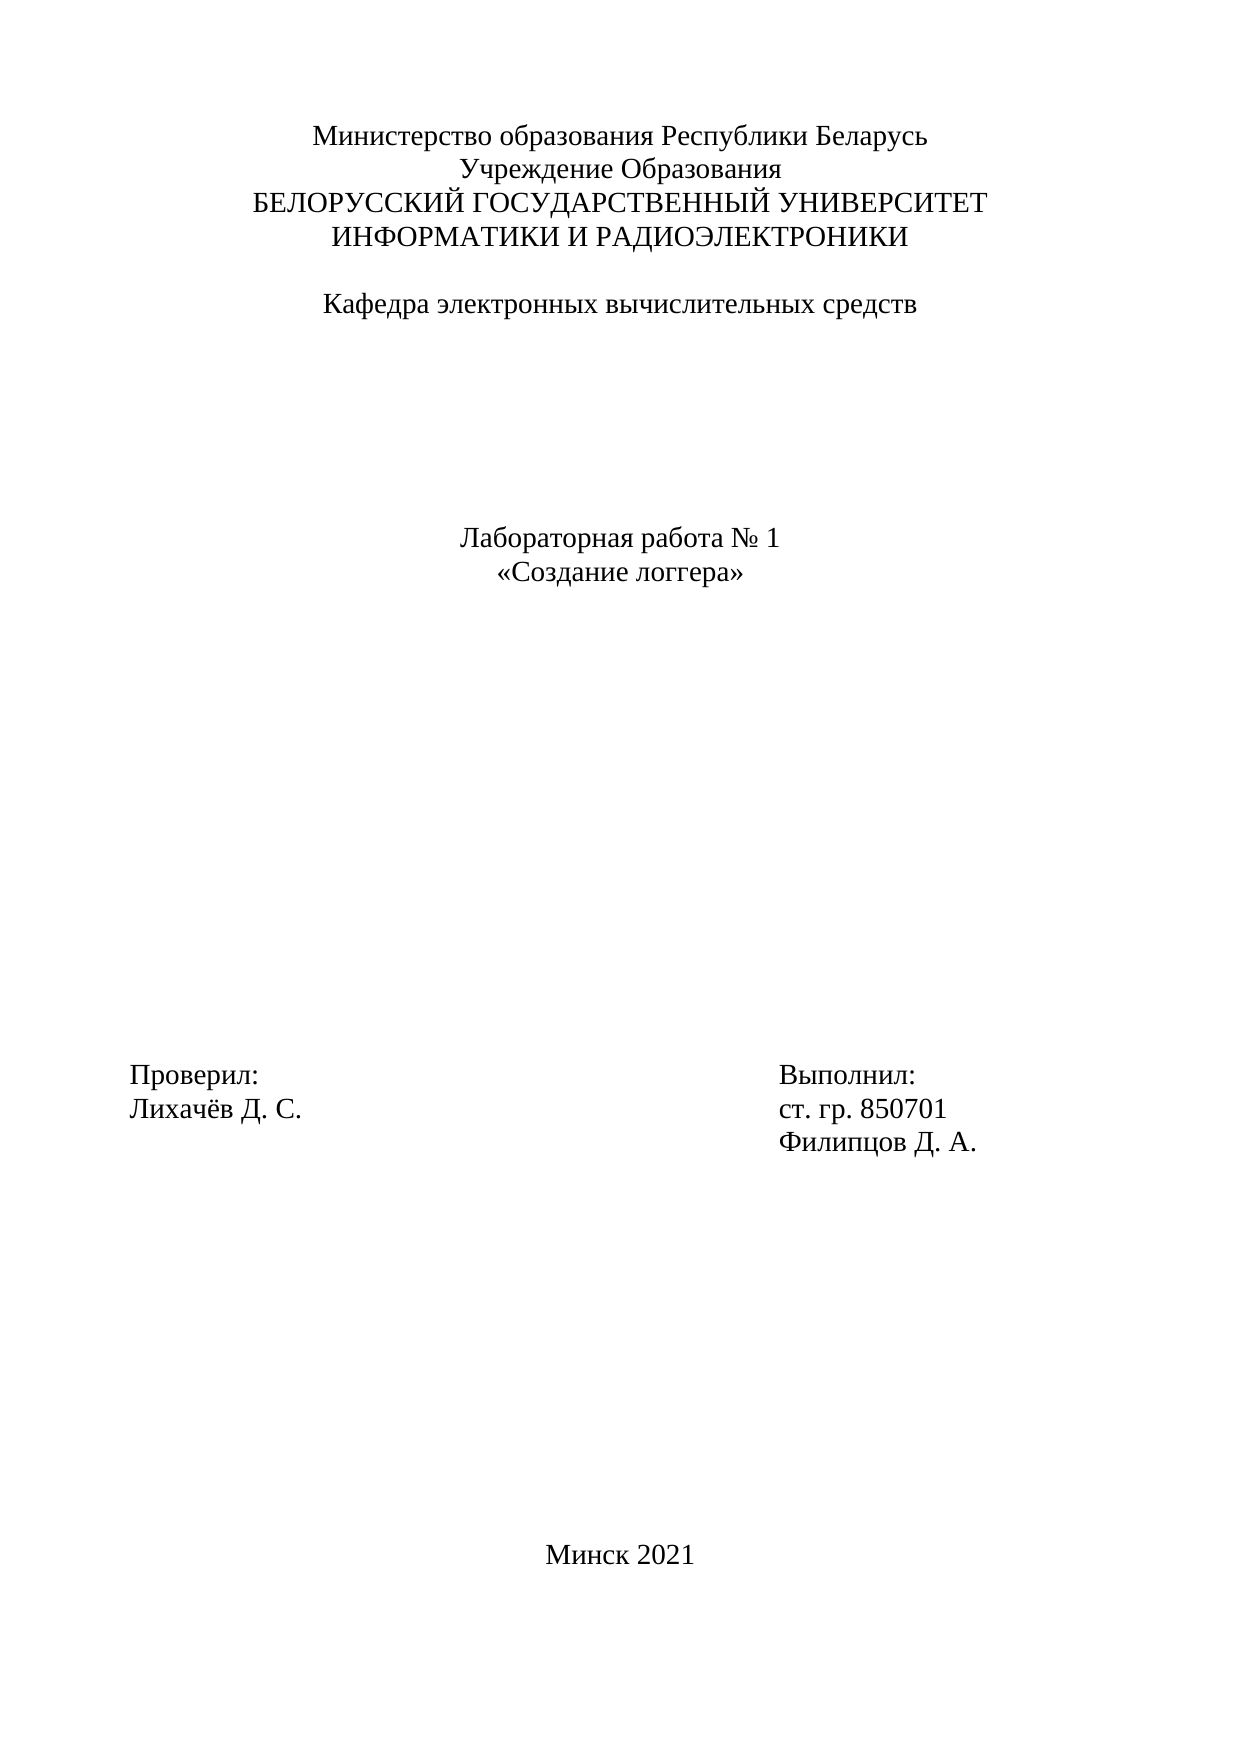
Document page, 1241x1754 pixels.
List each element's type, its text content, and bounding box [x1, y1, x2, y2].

table_cell [118, 1124, 767, 1158]
text Минск 2021 [118, 1537, 1122, 1571]
table_cell Филипцов Д. А. [767, 1124, 1092, 1158]
table_header Проверил: [118, 1057, 767, 1091]
text Лабораторная работа № 1 [118, 521, 1122, 554]
table_cell ст. гр. 850701 [767, 1091, 1092, 1124]
text БЕЛОРУССКИЙ ГОСУДАРСТВЕННЫЙ УНИВЕРСИТЕТ [118, 185, 1122, 219]
text «Создание логгера» [118, 554, 1122, 588]
text Министерство образования Республики Беларусь [118, 118, 1122, 152]
text Учреждение Образования [118, 152, 1122, 185]
text Кафедра электронных вычислительных средств [118, 286, 1122, 319]
table_header Выполнил: [767, 1057, 1092, 1091]
table_cell [118, 1158, 1092, 1370]
table_cell Лихачёв Д. С. [118, 1091, 767, 1124]
text ИНФОРМАТИКИ И РАДИОЭЛЕКТРОНИКИ [118, 219, 1122, 252]
